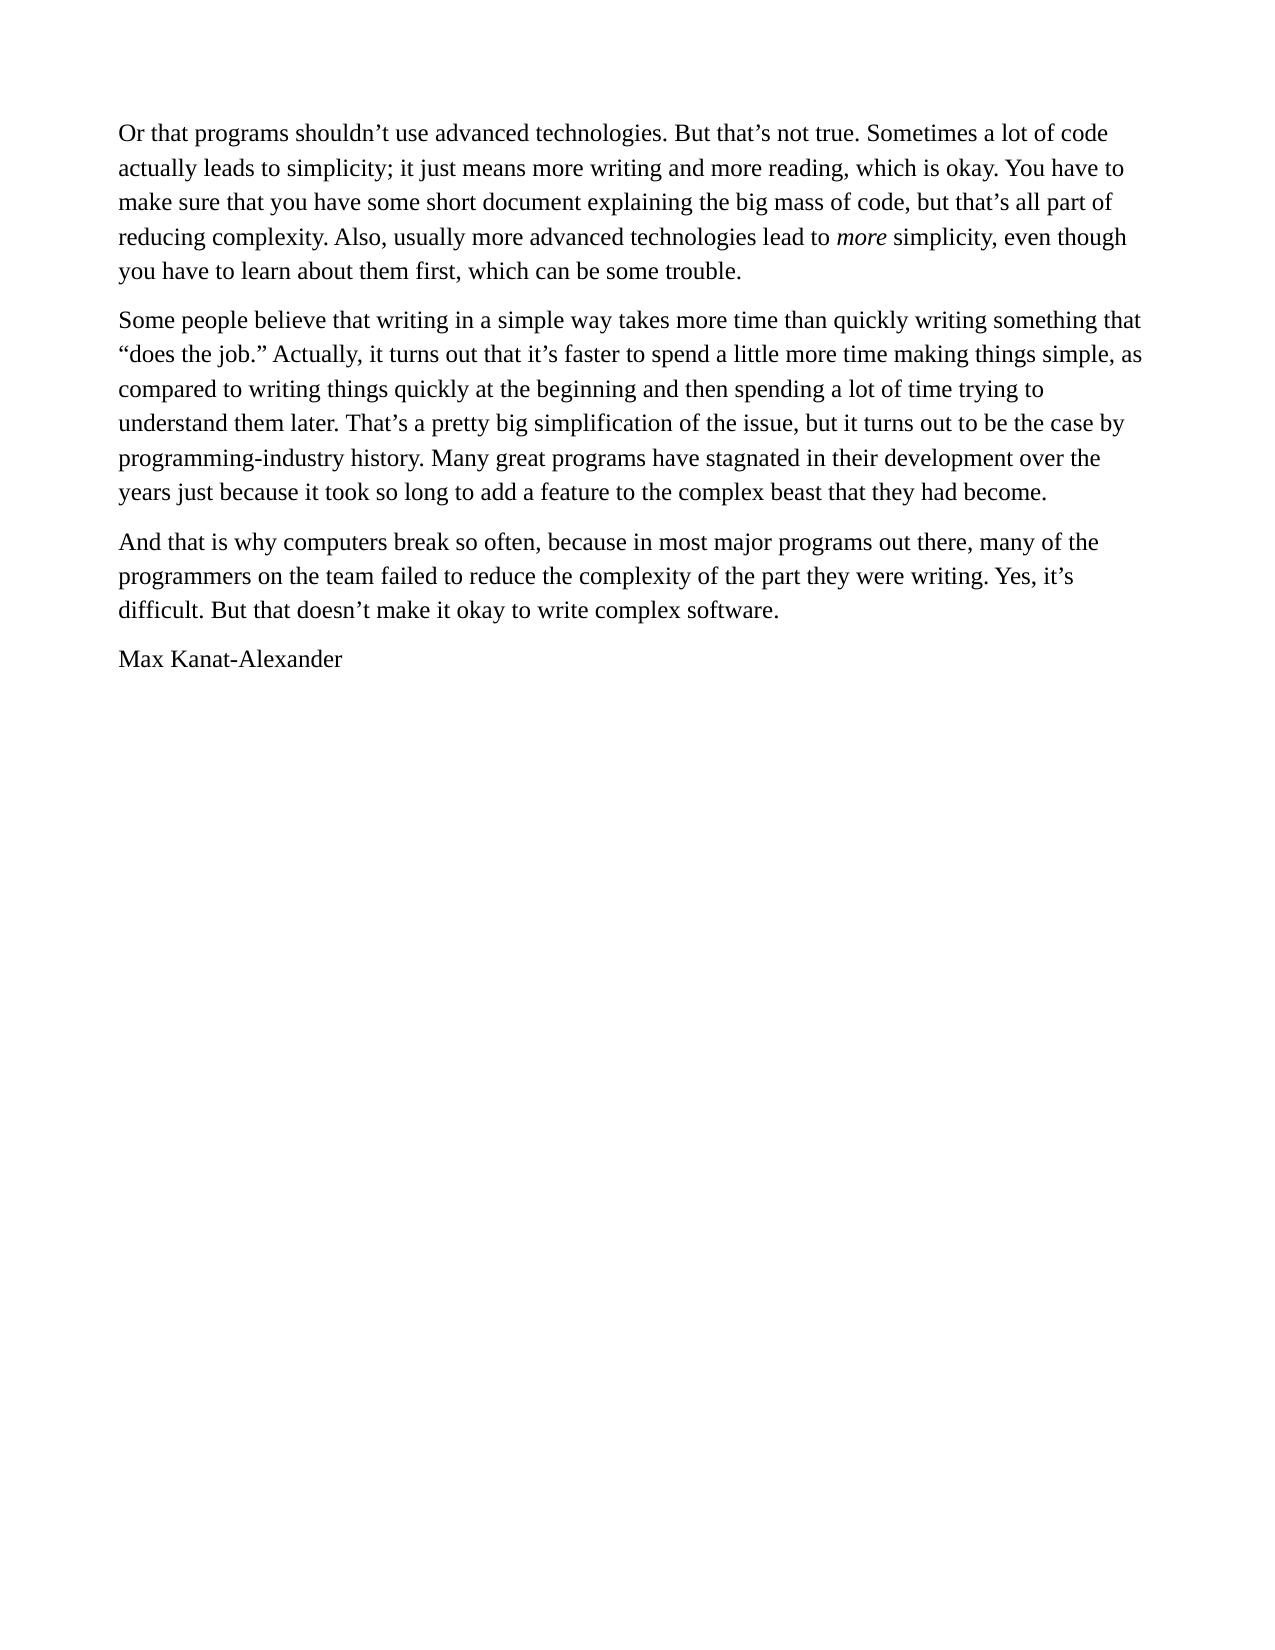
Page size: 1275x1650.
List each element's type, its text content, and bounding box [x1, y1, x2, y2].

text Max Kanat-Alexander [118, 644, 1157, 673]
text And that is why computers break so often, because in most major programs out there, many of the programmers on the team failed to reduce the complexity of the part they were writing. Yes, it’s difficult. But that doesn’t make it okay to write complex software. [118, 527, 1157, 624]
text Or that programs shouldn’t use advanced technologies. But that’s not true. Sometimes a lot of code actually leads to simplicity; it just means more writing and more reading, which is okay. You have to make sure that you have some short document explaining the big mass of code, but that’s all part of reducing complexity. Also, usually more advanced technologies lead to more simplicity, even though you have to learn about them first, which can be some trouble. [118, 118, 1157, 285]
text Some people believe that writing in a simple way takes more time than quickly writing something that “does the job.” Actually, it turns out that it’s faster to spend a little more time making things simple, as compared to writing things quickly at the beginning and then spending a lot of time trying to understand them later. That’s a pretty big simplification of the issue, but it turns out to be the case by programming-industry history. Many great programs have stagnated in their development over the years just because it took so long to add a feature to the complex beast that they had become. [118, 305, 1157, 506]
